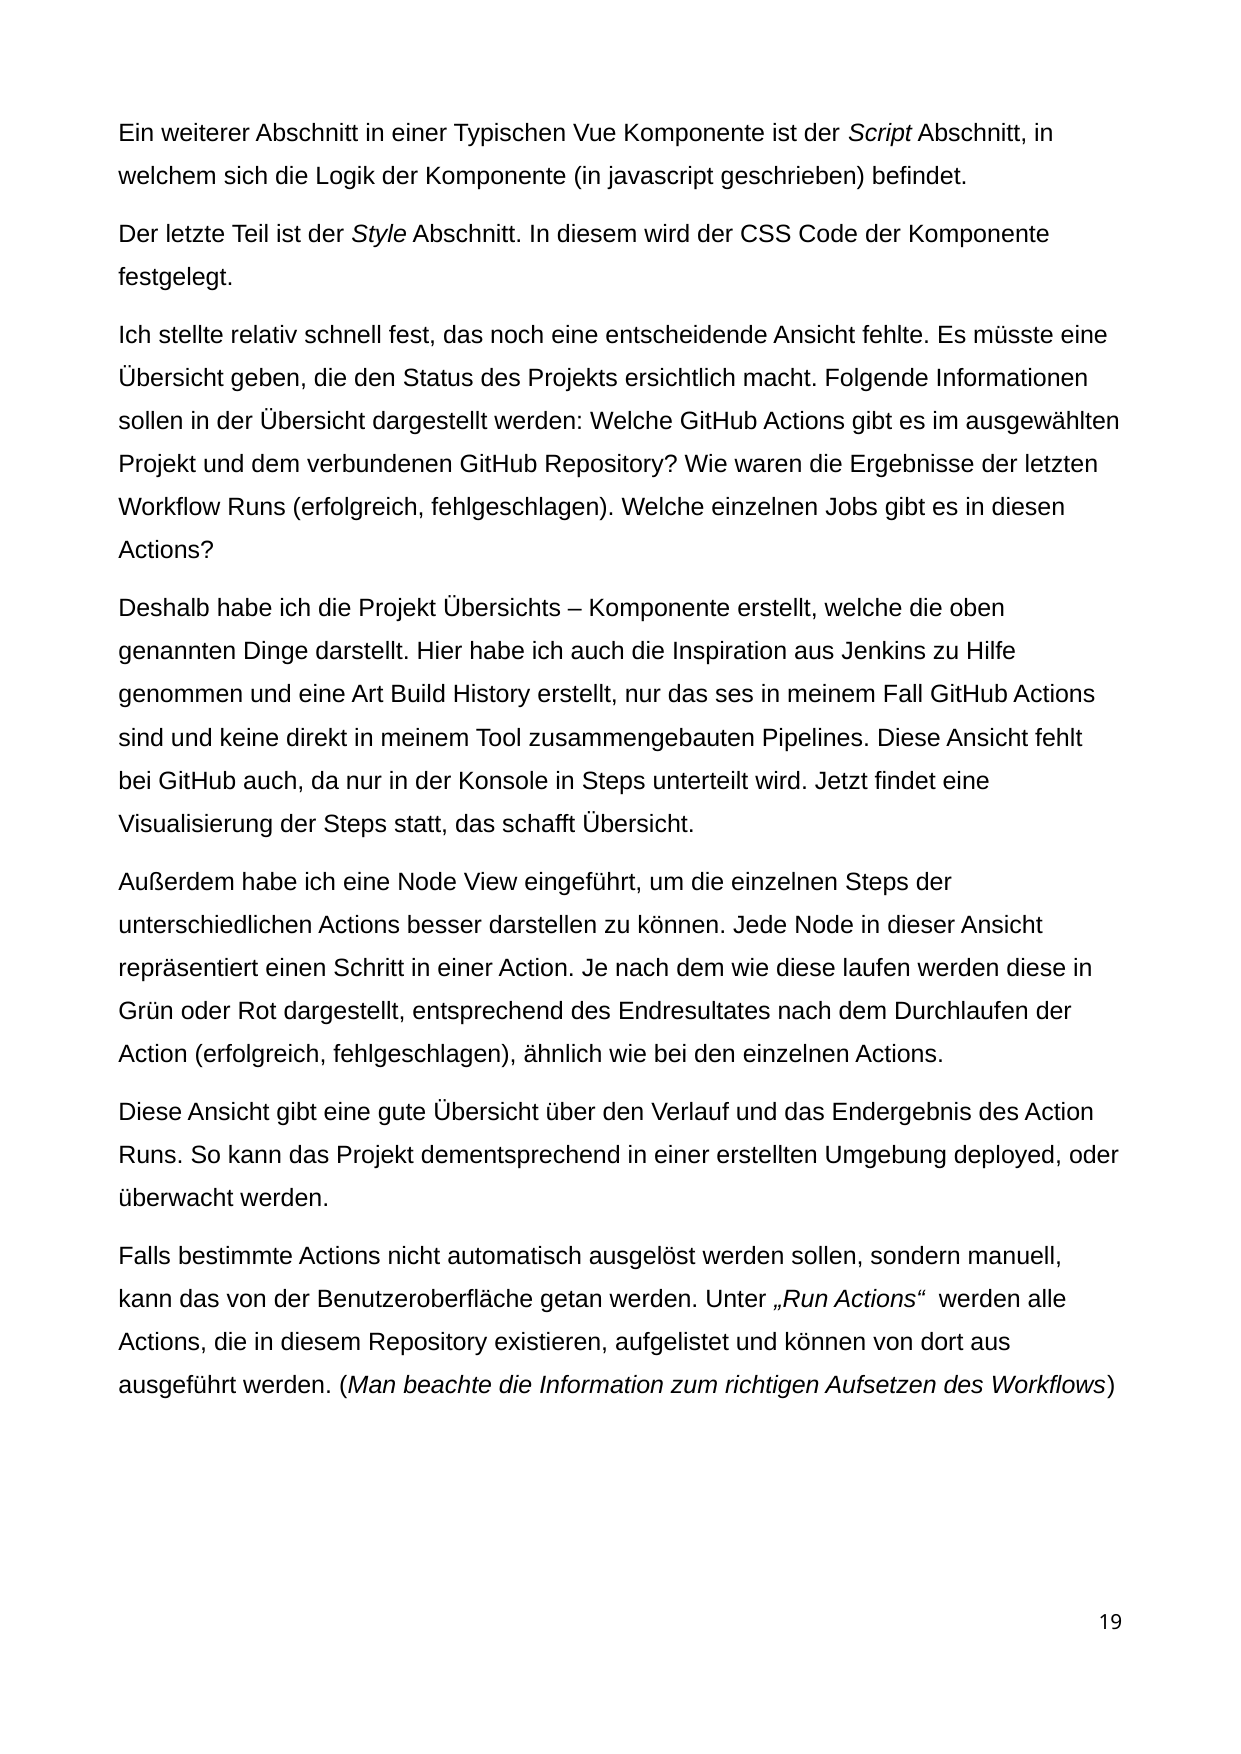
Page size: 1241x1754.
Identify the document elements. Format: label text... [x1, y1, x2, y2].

text Falls bestimmte Actions nicht automatisch ausgelöst werden sollen, sondern manuell, kann das von der Benutzeroberfläche getan werden. Unter „Run Actions“ werden alle Actions, die in diesem Repository existieren, aufgelistet und können von dort aus ausgeführt werden. (Man beachte die Information zum richtigen Aufsetzen des Workflows) [118, 1241, 1122, 1399]
text Deshalb habe ich die Projekt Übersichts – Komponente erstellt, welche die oben genannten Dinge darstellt. Hier habe ich auch die Inspiration aus Jenkins zu Hilfe genommen und eine Art Build History erstellt, nur das ses in meinem Fall GitHub Actions sind und keine direkt in meinem Tool zusammengebauten Pipelines. Diese Ansicht fehlt bei GitHub auch, da nur in der Konsole in Steps unterteilt wird. Jetzt findet eine Visualisierung der Steps statt, das schafft Übersicht. [118, 593, 1122, 837]
text Diese Ansicht gibt eine gute Übersicht über den Verlauf und das Endergebnis des Action Runs. So kann das Projekt dementsprechend in einer erstellten Umgebung deployed, oder überwacht werden. [118, 1097, 1122, 1212]
text Außerdem habe ich eine Node View eingeführt, um die einzelnen Steps der unterschiedlichen Actions besser darstellen zu können. Jede Node in dieser Ansicht repräsentiert einen Schritt in einer Action. Je nach dem wie diese laufen werden diese in Grün oder Rot dargestellt, entsprechend des Endresultates nach dem Durchlaufen der Action (erfolgreich, fehlgeschlagen), ähnlich wie bei den einzelnen Actions. [118, 866, 1122, 1068]
text Ein weiterer Abschnitt in einer Typischen Vue Komponente ist der Script Abschnitt, in welchem sich die Logik der Komponente (in javascript geschrieben) befindet. [118, 118, 1122, 190]
text Ich stellte relativ schnell fest, das noch eine entscheidende Ansicht fehlte. Es müsste eine Übersicht geben, die den Status des Projekts ersichtlich macht. Folgende Informationen sollen in der Übersicht dargestellt werden: Welche GitHub Actions gibt es im ausgewählten Projekt und dem verbundenen GitHub Repository? Wie waren die Ergebnisse der letzten Workflow Runs (erfolgreich, fehlgeschlagen). Welche einzelnen Jobs gibt es in diesen Actions? [118, 320, 1122, 564]
text Der letzte Teil ist der Style Abschnitt. In diesem wird der CSS Code der Komponente festgelegt. [118, 219, 1122, 291]
